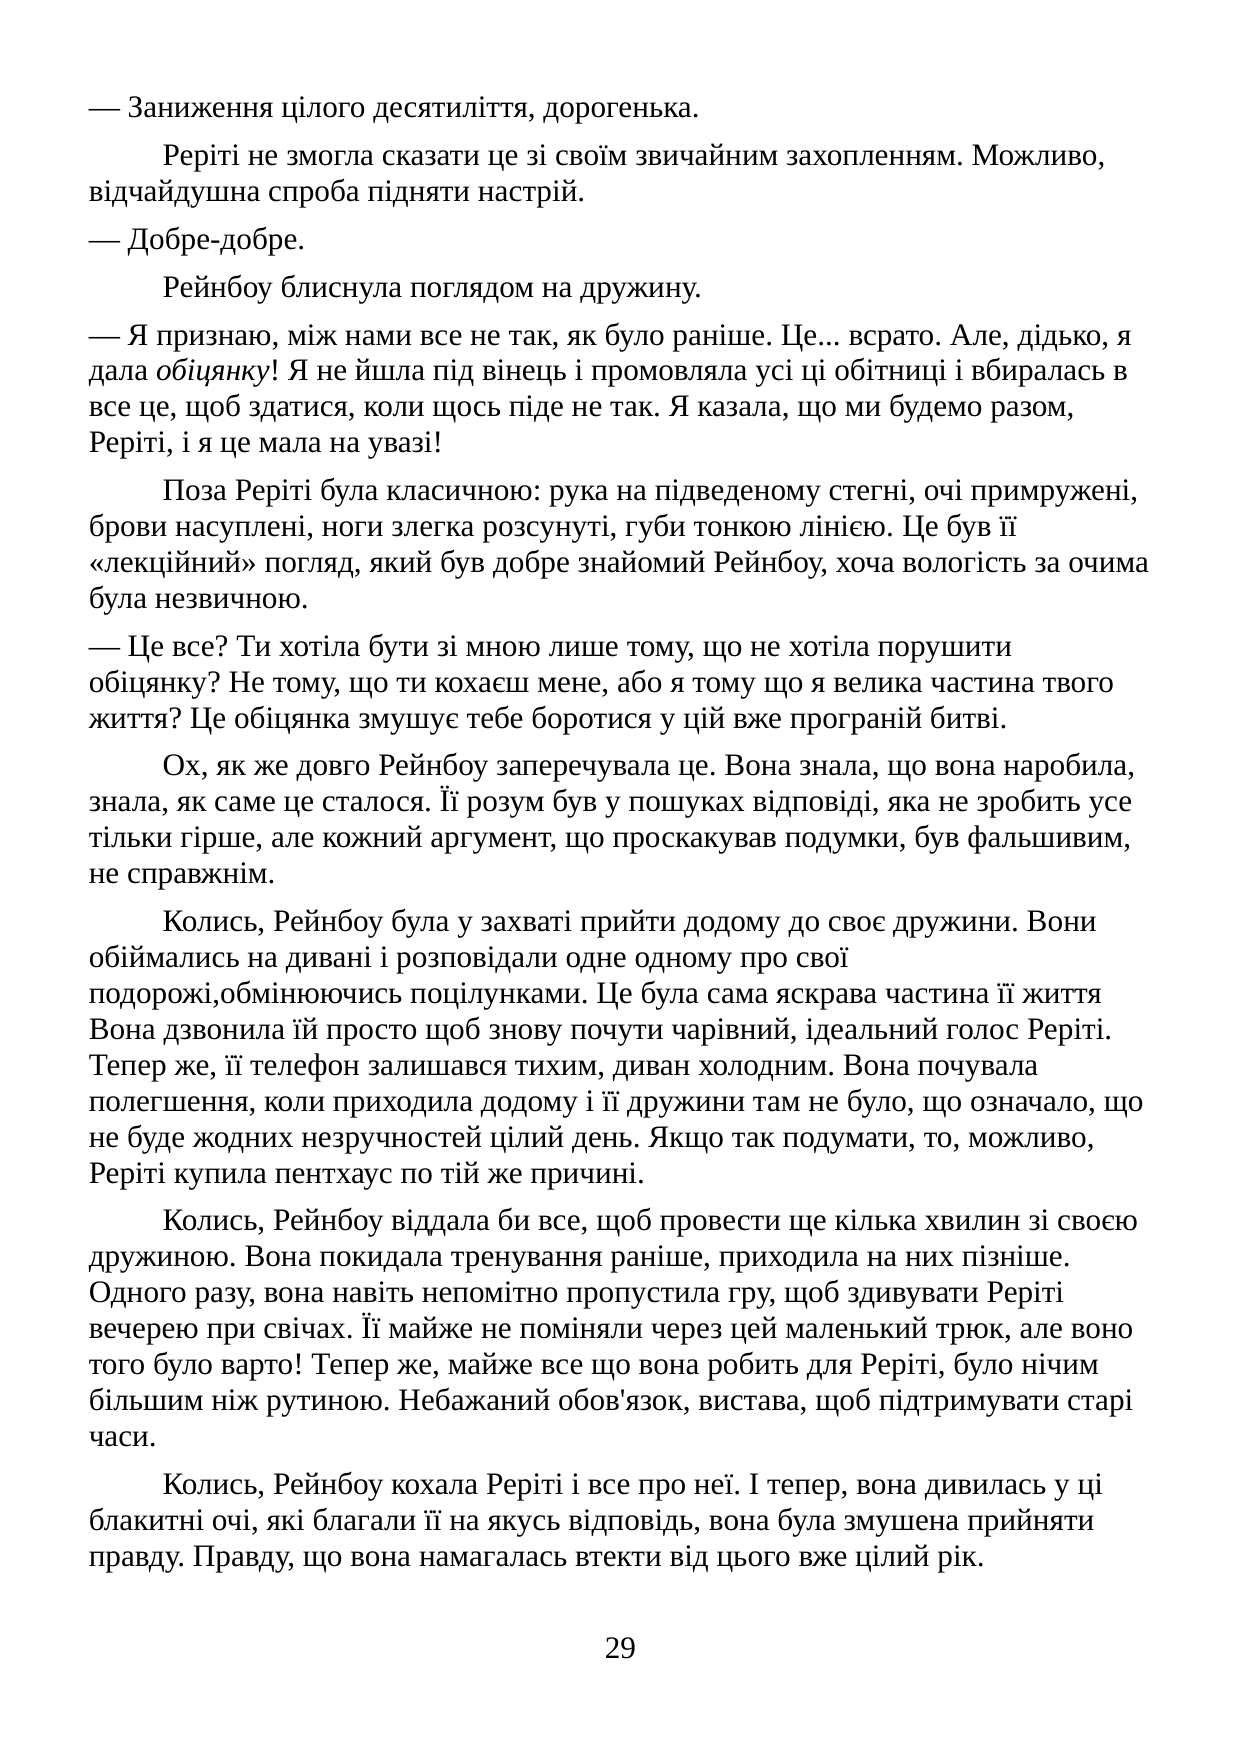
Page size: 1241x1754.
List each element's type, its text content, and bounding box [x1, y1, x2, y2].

text Колись, Рейнбоу кохала Реріті і все про неї. І тепер, вона дивилась у ці блакитні очі, які благали її на якусь відповідь, вона була змушена прийняти правду. Правду, що вона намагалась втекти від цього вже цілий рік. [88, 1465, 1152, 1573]
text Ох, як же довго Рейнбоу заперечувала це. Вона знала, що вона наробила, знала, як саме це сталося. Її розум був у пошуках відповіді, яка не зробить усе тільки гірше, але кожний аргумент, що проскакував подумки, був фальшивим, не справжнім. [88, 747, 1152, 890]
text Поза Реріті була класичною: рука на підведеному стегні, очі примружені, брови насуплені, ноги злегка розсунуті, губи тонкою лінією. Це був її «лекційний» погляд, який був добре знайомий Рейнбоу, хоча вологість за очима була незвичною. [88, 471, 1152, 615]
text — Добре-добре. [88, 220, 1152, 256]
text Колись, Рейнбоу віддала би все, щоб провести ще кілька хвилин зі своєю дружиною. Вона покидала тренування раніше, приходила на них пізніше. Одного разу, вона навіть непомітно пропустила гру, щоб здивувати Реріті вечерею при свічах. Її майже не поміняли через цей маленький трюк, але воно того було варто! Тепер же, майже все що вона робить для Реріті, було нічим більшим ніж рутиною. Небажаний обов'язок, вистава, щоб підтримувати старі часи. [88, 1202, 1152, 1453]
text — Я признаю, між нами все не так, як було раніше. Це... всрато. Але, дідько, я дала обіцянку! Я не йшла під вінець і промовляла усі ці обітниці і вбиралась в все це, щоб здатися, коли щось піде не так. Я казала, що ми будемо разом, Реріті, і я це мала на увазі! [88, 316, 1152, 459]
text Колись, Рейнбоу була у захваті прийти додому до своє дружини. Вони обіймались на дивані і розповідали одне одному про свої подорожі,обмінюючись поцілунками. Це була сама яскрава частина її життя Вона дзвонила їй просто щоб знову почути чарівний, ідеальний голос Реріті. Тепер же, її телефон залишався тихим, диван холодним. Вона почувала полегшення, коли приходила додому і її дружини там не було, що означало, що не буде жодних незручностей цілий день. Якщо так подумати, то, можливо, Реріті купила пентхаус по тій же причині. [88, 902, 1152, 1190]
text Реріті не змогла сказати це зі своїм звичайним захопленням. Можливо, відчайдушна спроба підняти настрій. [88, 136, 1152, 208]
text — Заниження цілого десятиліття, дорогенька. [88, 88, 1152, 124]
text — Це все? Ти хотіла бути зі мною лише тому, що не хотіла порушити обіцянку? Не тому, що ти кохаєш мене, або я тому що я велика частина твого життя? Це обіцянка змушує тебе боротися у цій вже програній битві. [88, 627, 1152, 735]
text Рейнбоу блиснула поглядом на дружину. [88, 268, 1152, 304]
